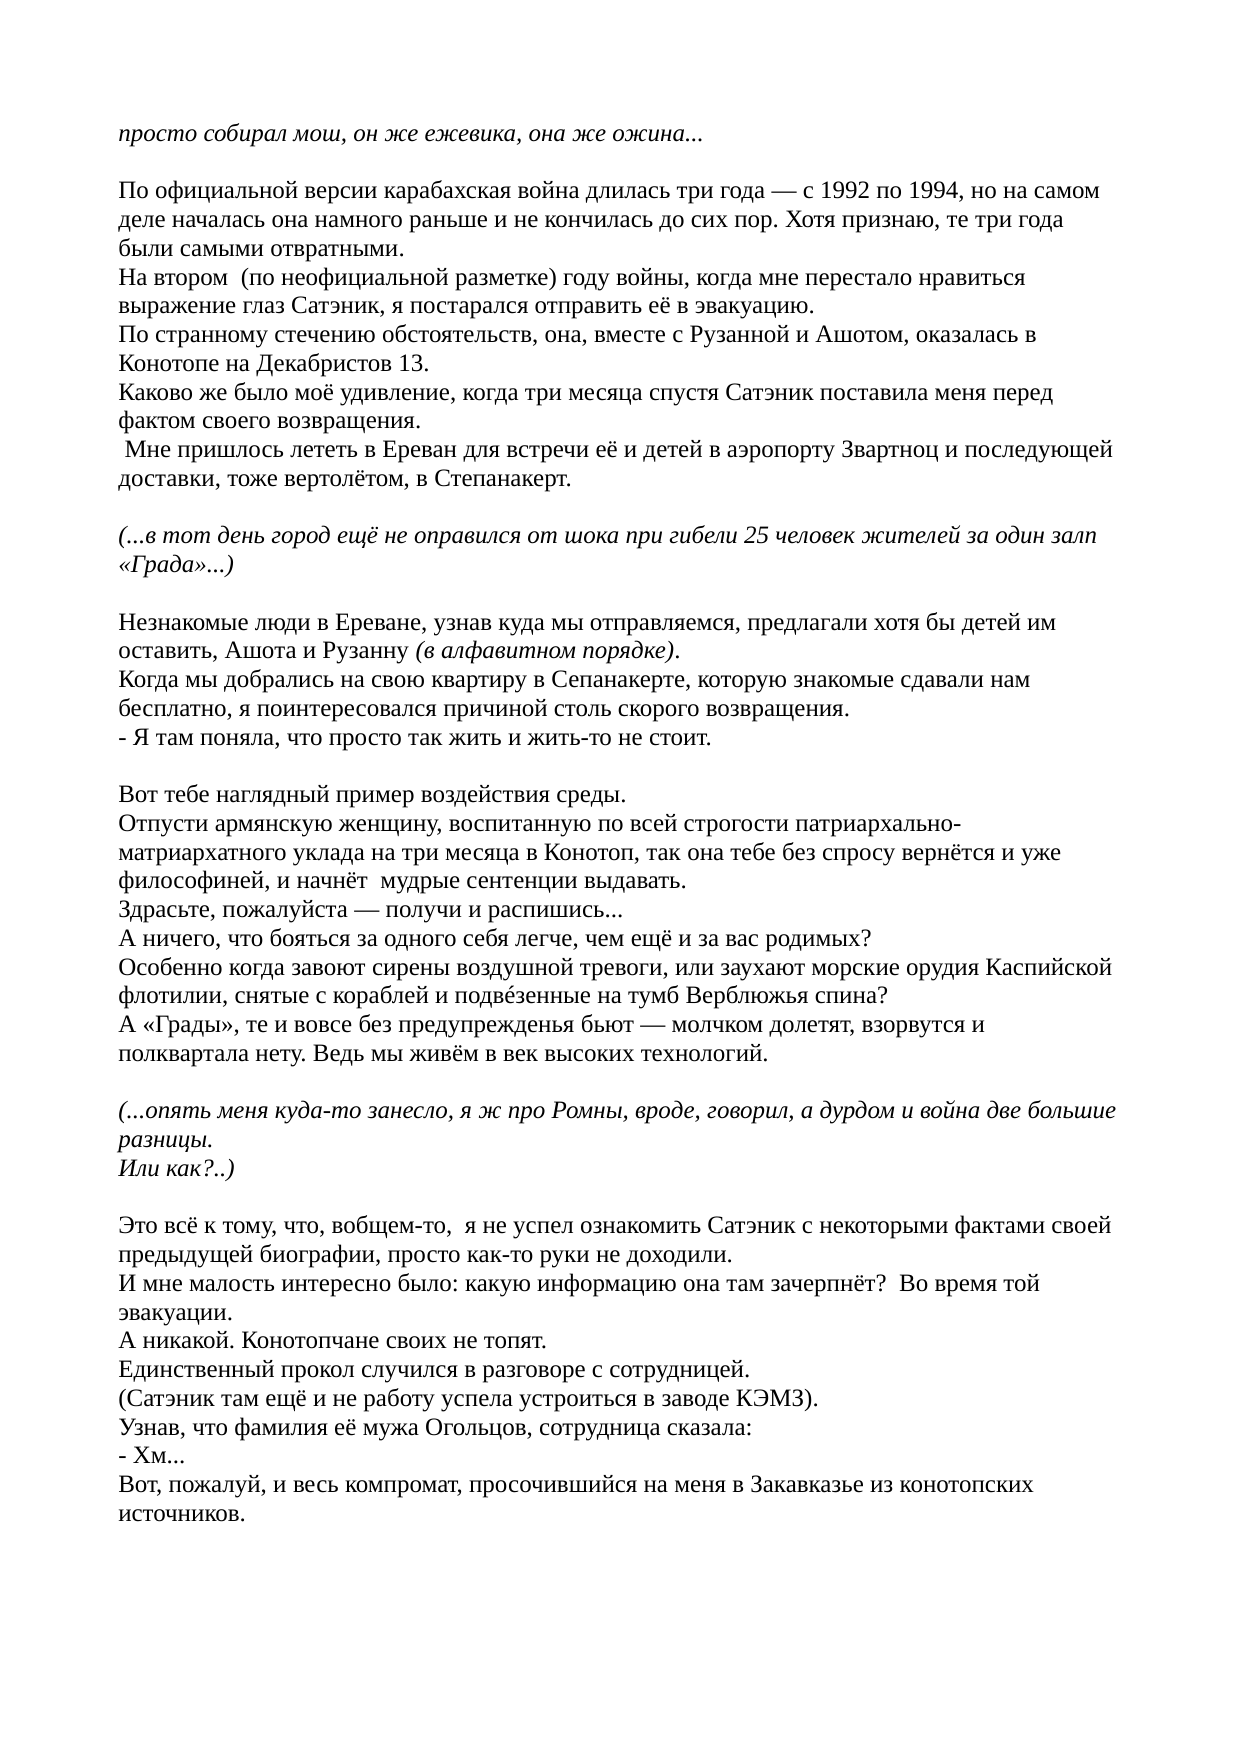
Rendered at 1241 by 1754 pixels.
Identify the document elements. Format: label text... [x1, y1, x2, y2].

text Вот тебе наглядный пример воздействия среды. [118, 779, 1122, 808]
text Узнав, что фамилия её мужа Огольцов, сотрудница сказала: [118, 1412, 1122, 1441]
text (...опять меня куда-то занесло, я ж про Ромны, вроде, говорил, а дурдом и война две большие разницы. [118, 1096, 1122, 1153]
text Единственный прокол случился в разговоре с сотрудницей. [118, 1354, 1122, 1383]
text По странному стечению обстоятельств, она, вместе с Рузанной и Ашотом, оказалась в Конотопе на Декабристов 13. [118, 319, 1122, 377]
text Каково же было моё удивление, когда три месяца спустя Сатэник поставила меня перед фактом своего возвращения. [118, 377, 1122, 434]
text Особенно когда завоют сирены воздушной тревоги, или заухают морские орудия Каспийской флотилии, снятые с кораблей и подвéзенные на тумб Верблюжья спина? [118, 952, 1122, 1009]
text просто собирал мош, он же ежевика, она же ожина... [118, 118, 1122, 147]
text Незнакомые люди в Ереване, узнав куда мы отправляемся, предлагали хотя бы детей им оставить, Ашота и Рузанну (в алфавитном порядке). [118, 607, 1122, 664]
text (Сатэник там ещё и не работу успела устроиться в заводе КЭМЗ). [118, 1383, 1122, 1412]
text - Хм... [118, 1441, 1122, 1469]
text Отпусти армянскую женщину, воспитанную по всей строгости патриархально-матриархатного уклада на три месяца в Конотоп, так она тебе без спросу вернётся и уже философиней, и начнёт мудрые сентенции выдавать. [118, 808, 1122, 894]
text И мне малость интересно было: какую информацию она там зачерпнёт? Во время той эвакуации. [118, 1268, 1122, 1326]
text А никакой. Конотопчане своих не топят. [118, 1326, 1122, 1354]
text А ничего, что бояться за одного себя легче, чем ещё и за вас родимых? [118, 923, 1122, 952]
text Вот, пожалуй, и весь компромат, просочившийся на меня в Закавказье из конотопских источников. [118, 1469, 1122, 1527]
text - Я там поняла, что просто так жить и жить-то не стоит. [118, 722, 1122, 751]
text (...в тот день город ещё не оправился от шока при гибели 25 человек жителей за один залп «Града»...) [118, 521, 1122, 578]
text Здрасьте, пожалуйста — получи и распишись... [118, 894, 1122, 923]
text По официальной версии карабахская война длилась три года — с 1992 по 1994, но на самом деле началась она намного раньше и не кончилась до сих пор. Хотя признаю, те три года были самыми отвратными. [118, 176, 1122, 262]
text На втором (по неофициальной разметке) году войны, когда мне перестало нравиться выражение глаз Сатэник, я постарался отправить её в эвакуацию. [118, 262, 1122, 319]
text А «Грады», те и вовсе без предупрежденья бьют — молчком долетят, взорвутся и полквартала нету. Ведь мы живём в век высоких технологий. [118, 1009, 1122, 1067]
text Или как?..) [118, 1153, 1122, 1182]
text Когда мы добрались на свою квартиру в Сепанакерте, которую знакомые сдавали нам бесплатно, я поинтересовался причиной столь скорого возвращения. [118, 664, 1122, 722]
text Это всё к тому, что, вобщем-то, я не успел ознакомить Сатэник с некоторыми фактами своей предыдущей биографии, просто как-то руки не доходили. [118, 1211, 1122, 1268]
text Мне пришлось лететь в Ереван для встречи её и детей в аэропорту Звартноц и последующей доставки, тоже вертолётом, в Степанакерт. [118, 434, 1122, 492]
